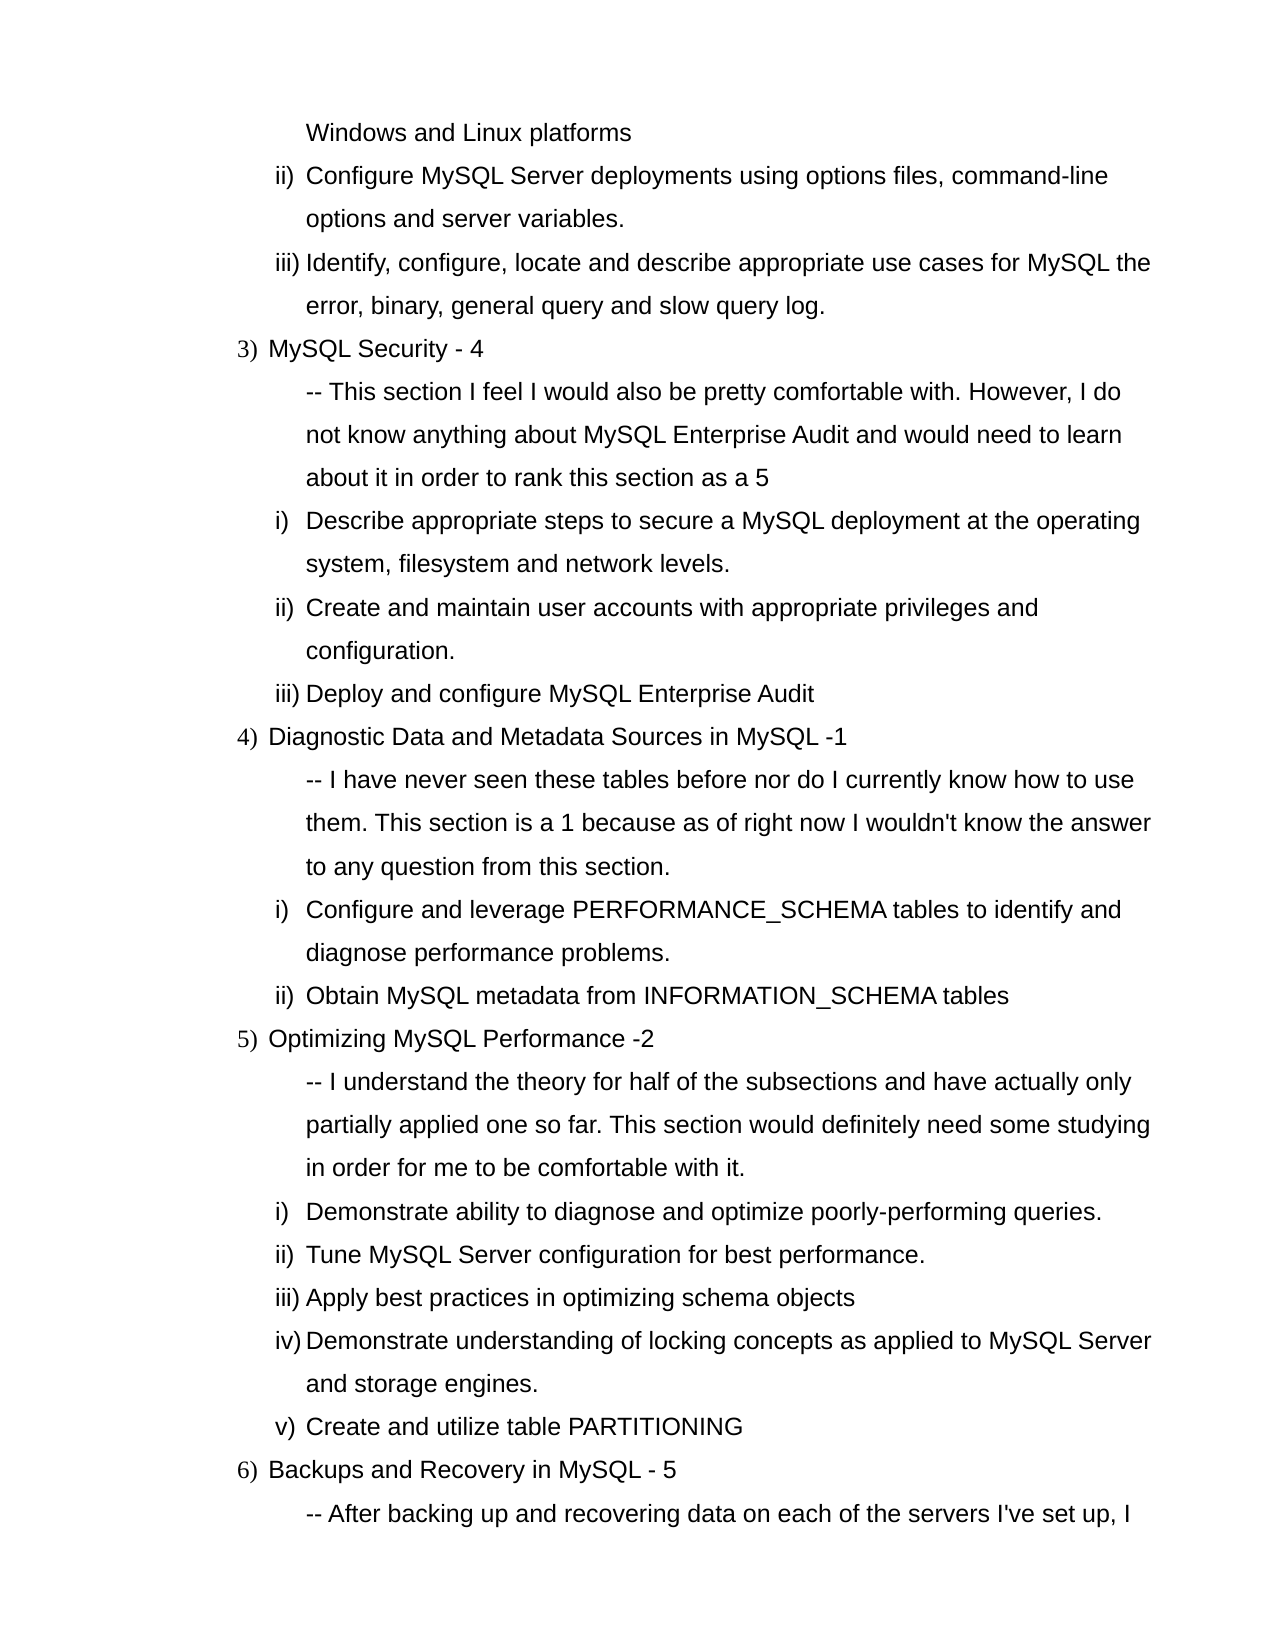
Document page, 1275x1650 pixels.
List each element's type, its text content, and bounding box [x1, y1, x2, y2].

list Create and utilize table PARTITIONING [268, 1412, 1157, 1441]
list Apply best practices in optimizing schema objects [268, 1283, 1157, 1312]
list Demonstrate ability to diagnose and optimize poorly-performing queries. [268, 1197, 1157, 1225]
list Create and maintain user accounts with appropriate privileges and configuration. [268, 593, 1157, 664]
list Obtain MySQL metadata from INFORMATION_SCHEMA tables [268, 981, 1157, 1009]
list -- This section I feel I would also be pretty comfortable with. However, I do not know anything about MySQL Enterprise Audit and would need to learn about it in order to rank this section as a 5 [268, 377, 1157, 492]
list -- I understand the theory for half of the subsections and have actually only partially applied one so far. This section would definitely need some studying in order for me to be comfortable with it. [268, 1067, 1157, 1182]
list Configure MySQL Server deployments using options files, command-line options and server variables. [268, 161, 1157, 233]
list -- I have never seen these tables before nor do I currently know how to use them. This section is a 1 because as of right now I wouldn't know the answer to any question from this section. [268, 765, 1157, 880]
list Optimizing MySQL Performance -2 [231, 1024, 1157, 1053]
list Describe appropriate steps to secure a MySQL deployment at the operating system, filesystem and network levels. [268, 506, 1157, 578]
list Windows and Linux platforms [268, 118, 1157, 147]
list -- After backing up and recovering data on each of the servers I've set up, I [268, 1498, 1157, 1527]
list Backups and Recovery in MySQL - 5 [231, 1455, 1157, 1484]
list Tune MySQL Server configuration for best performance. [268, 1240, 1157, 1268]
list MySQL Security - 4 [231, 334, 1157, 363]
list Identify, configure, locate and describe appropriate use cases for MySQL the error, binary, general query and slow query log. [268, 247, 1157, 319]
list Deploy and configure MySQL Enterprise Audit [268, 679, 1157, 708]
list Diagnostic Data and Metadata Sources in MySQL -1 [231, 722, 1157, 751]
list Configure and leverage PERFORMANCE_SCHEMA tables to identify and diagnose performance problems. [268, 894, 1157, 966]
list Demonstrate understanding of locking concepts as applied to MySQL Server and storage engines. [268, 1326, 1157, 1398]
